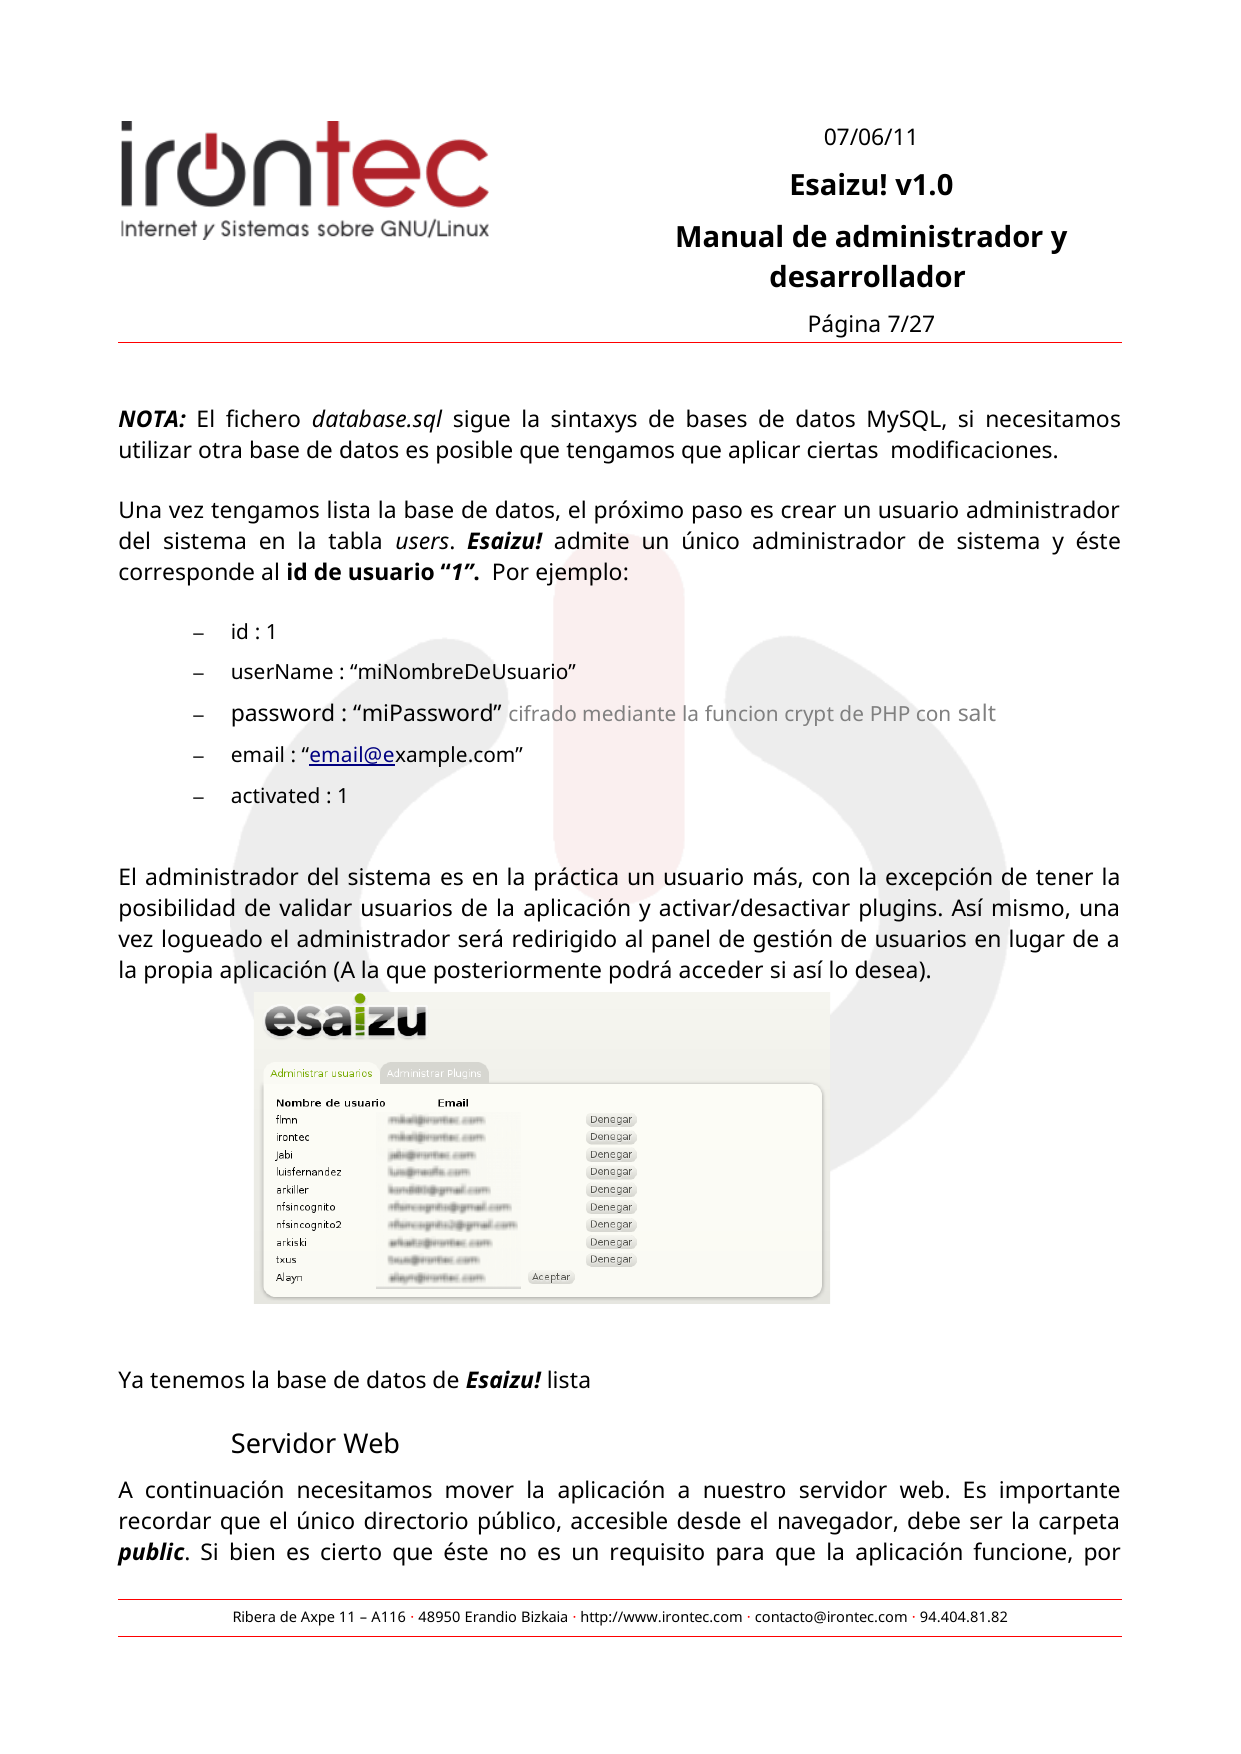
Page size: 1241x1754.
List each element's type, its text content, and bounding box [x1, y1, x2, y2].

picture [230, 728, 1010, 740]
text Ya tenemos la base de datos de Esaizu! lista [118, 1364, 1122, 1395]
text NOTA: El fichero database.sql sigue la sintaxys de bases de datos MySQL, si necesitamos utilizar otra base de datos es posible que tengamos que aplicar ciertas modificaciones. [118, 403, 1122, 465]
picture [230, 587, 1010, 617]
list password : “miPassword” cifrado mediante la funcion crypt de PHP con salt [193, 697, 1122, 728]
text A continuación necesitamos mover la aplicación a nuestro servidor web. Es importante recordar que el único directorio público, accesible desde el navegador, debe ser la carpeta public. Si bien es cierto que éste no es un requisito para que la aplicación funcione, por [118, 1474, 1122, 1567]
list id : 1 [193, 617, 1122, 645]
picture [230, 686, 1010, 697]
picture [230, 769, 1010, 781]
subtitle Servidor Web [118, 1424, 1122, 1461]
list activated : 1 [193, 781, 1122, 809]
text El administrador del sistema es en la práctica un usuario más, con la excepción de tener la posibilidad de validar usuarios de la aplicación y activar/desactivar plugins. Así mismo, una vez logueado el administrador será redirigido al panel de gestión de usuarios en lugar de a la propia aplicación (A la que posteriormente podrá acceder si así lo desea). [118, 861, 1122, 985]
picture [230, 985, 1010, 1304]
list email : “email@example.com” [193, 740, 1122, 769]
picture [230, 645, 1010, 657]
picture [230, 809, 1010, 861]
picture [121, 121, 489, 240]
text Una vez tengamos lista la base de datos, el próximo paso es crear un usuario administrador del sistema en la tabla users. Esaizu! admite un único administrador de sistema y éste corresponde al id de usuario “1”. Por ejemplo: [118, 494, 1122, 587]
list userName : “miNombreDeUsuario” [193, 657, 1122, 686]
